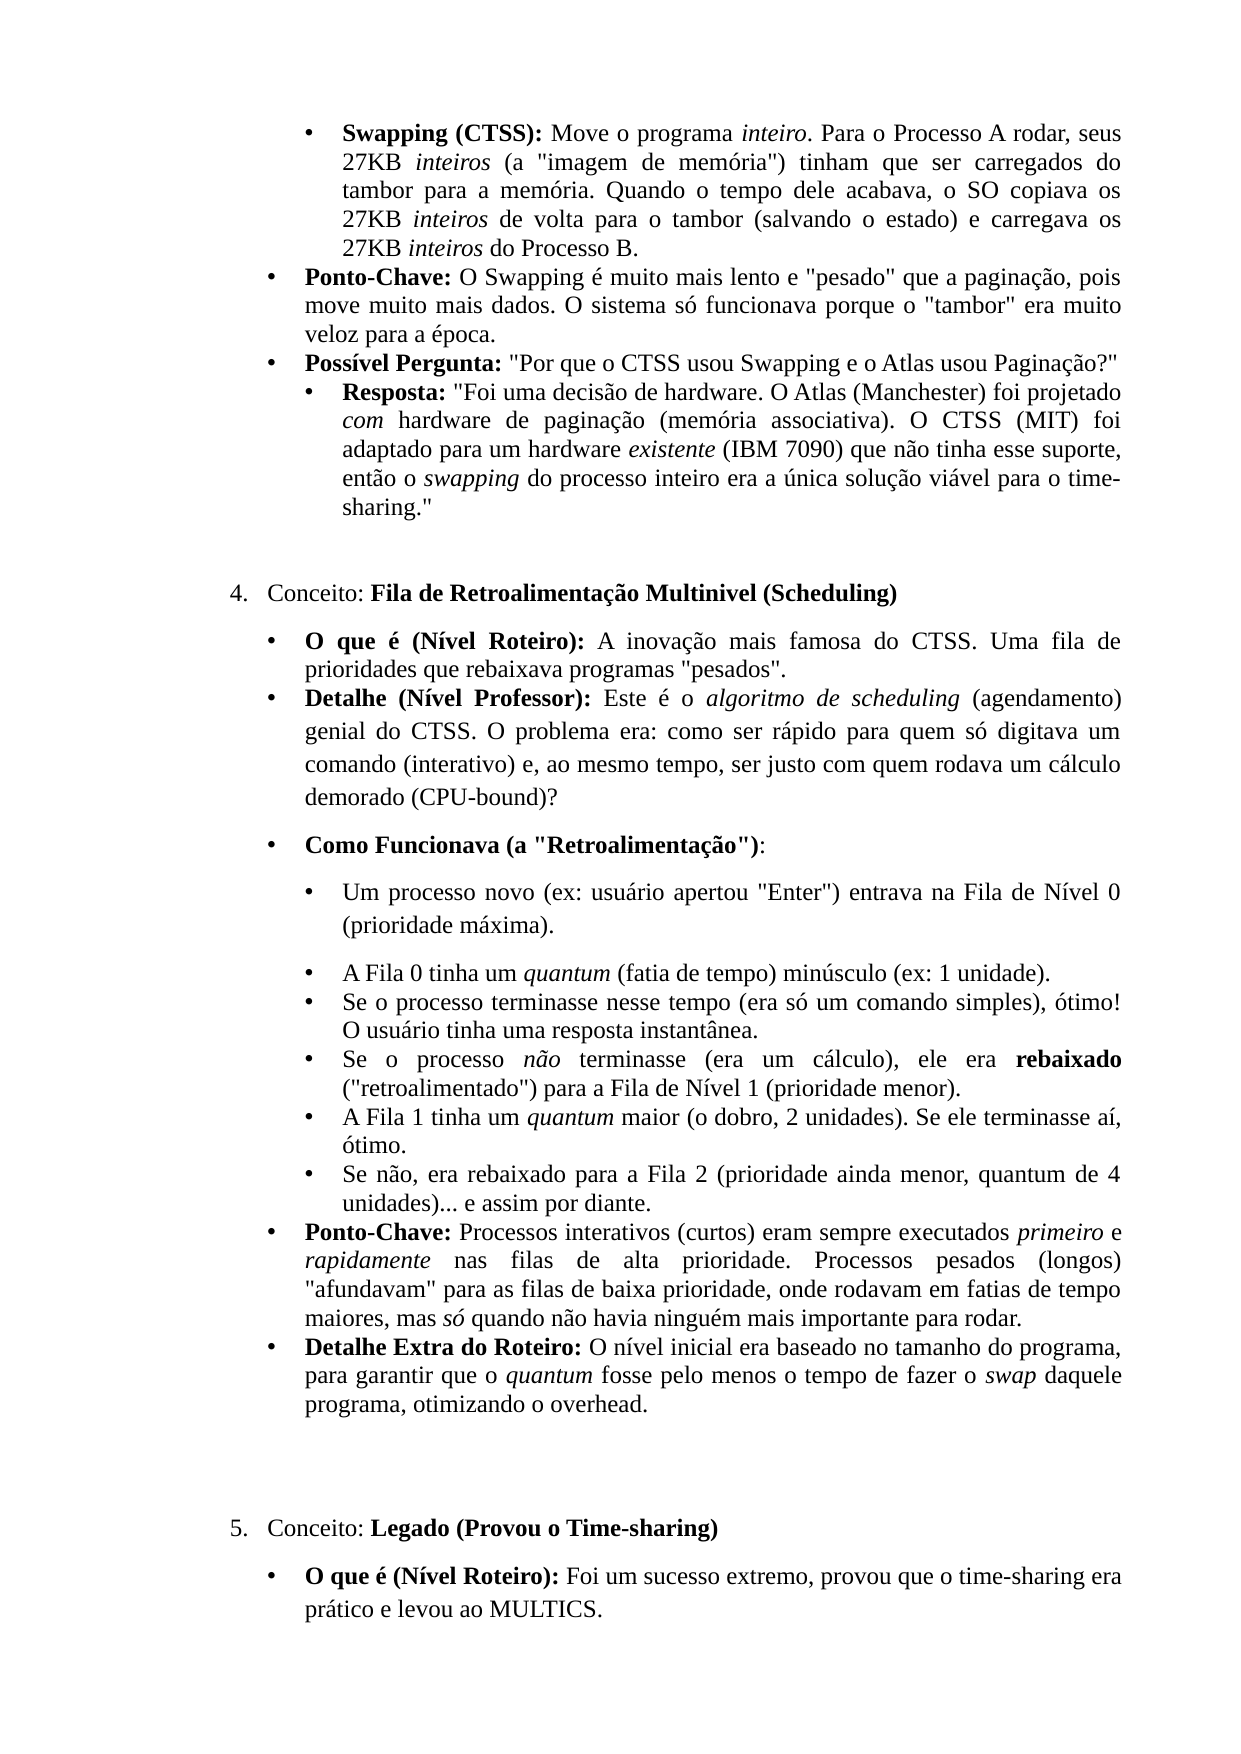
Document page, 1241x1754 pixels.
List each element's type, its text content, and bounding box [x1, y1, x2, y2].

list Conceito: Legado (Provou o Time-sharing) [229, 1513, 1122, 1542]
list O que é (Nível Roteiro): A inovação mais famosa do CTSS. Uma fila de prioridades que rebaixava programas "pesados". [267, 626, 1122, 683]
list Se o processo terminasse nesse tempo (era só um comando simples), ótimo! O usuário tinha uma resposta instantânea. [304, 987, 1122, 1044]
list O que é (Nível Roteiro): Foi um sucesso extremo, provou que o time-sharing era prático e levou ao MULTICS. [267, 1561, 1122, 1623]
list Detalhe (Nível Professor): Este é o algoritmo de scheduling (agendamento) genial do CTSS. O problema era: como ser rápido para quem só digitava um comando (interativo) e, ao mesmo tempo, ser justo com quem rodava um cálculo demorado (CPU-bound)? [267, 683, 1122, 811]
list Um processo novo (ex: usuário apertou "Enter") entrava na Fila de Nível 0 (prioridade máxima). [304, 877, 1122, 939]
list Swapping (CTSS): Move o programa inteiro. Para o Processo A rodar, seus 27KB inteiros (a "imagem de memória") tinham que ser carregados do tambor para a memória. Quando o tempo dele acabava, o SO copiava os 27KB inteiros de volta para o tambor (salvando o estado) e carregava os 27KB inteiros do Processo B. [304, 118, 1122, 262]
list Se não, era rebaixado para a Fila 2 (prioridade ainda menor, quantum de 4 unidades)... e assim por diante. [304, 1159, 1122, 1217]
list Conceito: Fila de Retroalimentação Multinivel (Scheduling) [229, 578, 1122, 607]
list Ponto-Chave: O Swapping é muito mais lento e "pesado" que a paginação, pois move muito mais dados. O sistema só funcionava porque o "tambor" era muito veloz para a época. [267, 262, 1122, 348]
list A Fila 0 tinha um quantum (fatia de tempo) minúsculo (ex: 1 unidade). [304, 958, 1122, 987]
list Como Funcionava (a "Retroalimentação"): [267, 830, 1122, 859]
list Se o processo não terminasse (era um cálculo), ele era rebaixado ("retroalimentado") para a Fila de Nível 1 (prioridade menor). [304, 1044, 1122, 1102]
list Ponto-Chave: Processos interativos (curtos) eram sempre executados primeiro e rapidamente nas filas de alta prioridade. Processos pesados (longos) "afundavam" para as filas de baixa prioridade, onde rodavam em fatias de tempo maiores, mas só quando não havia ninguém mais importante para rodar. [267, 1217, 1122, 1332]
list Resposta: "Foi uma decisão de hardware. O Atlas (Manchester) foi projetado com hardware de paginação (memória associativa). O CTSS (MIT) foi adaptado para um hardware existente (IBM 7090) que não tinha esse suporte, então o swapping do processo inteiro era a única solução viável para o time-sharing." [304, 377, 1122, 521]
list A Fila 1 tinha um quantum maior (o dobro, 2 unidades). Se ele terminasse aí, ótimo. [304, 1102, 1122, 1159]
list Possível Pergunta: "Por que o CTSS usou Swapping e o Atlas usou Paginação?" [267, 348, 1122, 377]
list Detalhe Extra do Roteiro: O nível inicial era baseado no tamanho do programa, para garantir que o quantum fosse pelo menos o tempo de fazer o swap daquele programa, otimizando o overhead. [267, 1332, 1122, 1418]
